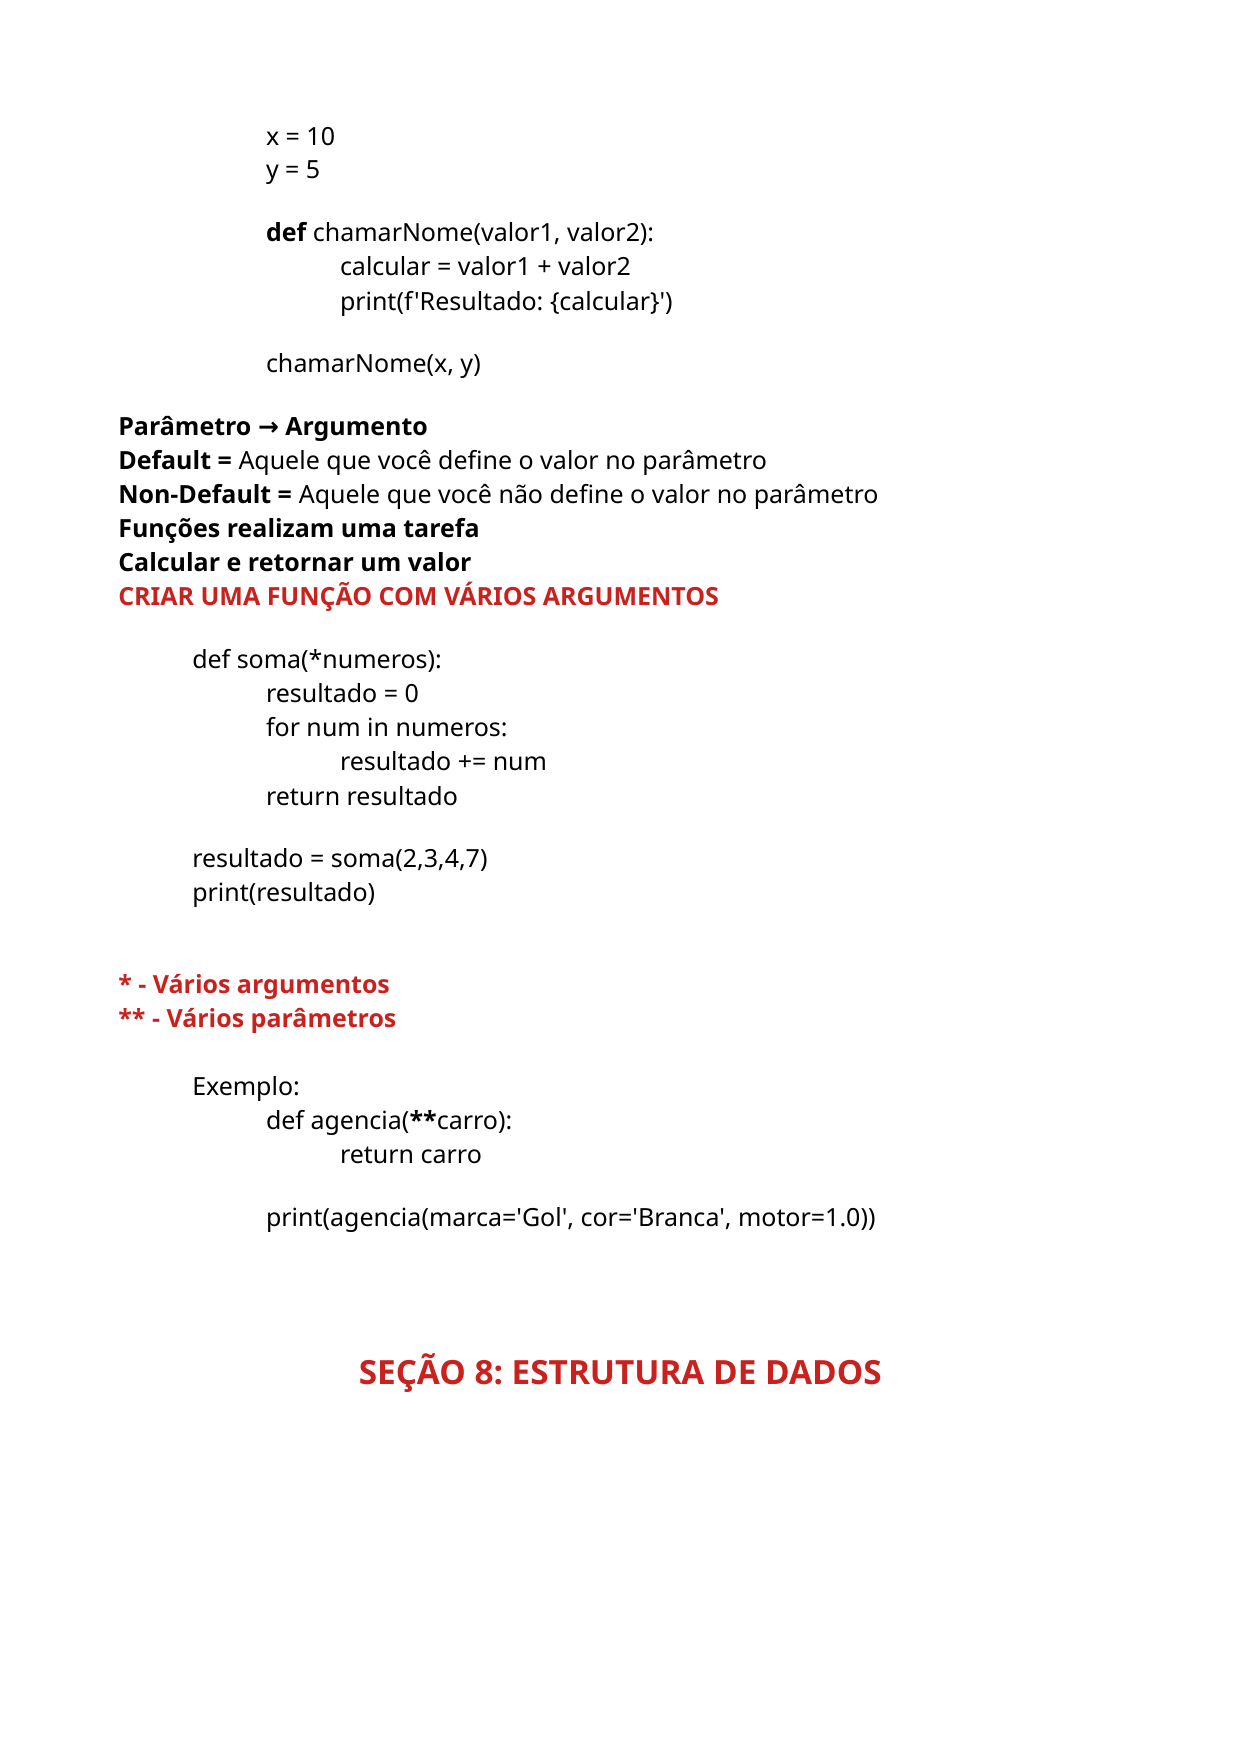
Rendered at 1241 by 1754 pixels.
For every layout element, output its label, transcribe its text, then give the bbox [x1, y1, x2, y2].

text Funções realizam uma tarefa [118, 511, 1122, 545]
text ** - Vários parâmetros [118, 1001, 1122, 1035]
text resultado = soma(2,3,4,7) [118, 841, 1122, 875]
text resultado = 0 [118, 676, 1122, 710]
text SEÇÃO 8: ESTRUTURA DE DADOS [118, 1349, 1122, 1394]
text y = 5 [118, 152, 1122, 186]
text def agencia(**carro): [118, 1103, 1122, 1137]
text * - Vários argumentos [118, 967, 1122, 1001]
text Parâmetro → Argumento [118, 409, 1122, 443]
text chamarNome(x, y) [118, 346, 1122, 380]
text Calcular e retornar um valor [118, 545, 1122, 579]
text CRIAR UMA FUNÇÃO COM VÁRIOS ARGUMENTOS [118, 579, 1122, 613]
text print(f'Resultado: {calcular}') [118, 283, 1122, 317]
text Exemplo: [118, 1069, 1122, 1103]
text Default = Aquele que você define o valor no parâmetro [118, 443, 1122, 477]
text return carro [118, 1137, 1122, 1171]
text def chamarNome(valor1, valor2): [118, 215, 1122, 249]
text calcular = valor1 + valor2 [118, 249, 1122, 283]
text return resultado [118, 778, 1122, 812]
text print(resultado) [118, 875, 1122, 909]
text def soma(*numeros): [118, 642, 1122, 676]
text resultado += num [118, 744, 1122, 778]
text x = 10 [118, 118, 1122, 152]
text print(agencia(marca='Gol', cor='Branca', motor=1.0)) [118, 1200, 1122, 1234]
text for num in numeros: [118, 710, 1122, 744]
text Non-Default = Aquele que você não define o valor no parâmetro [118, 477, 1122, 511]
